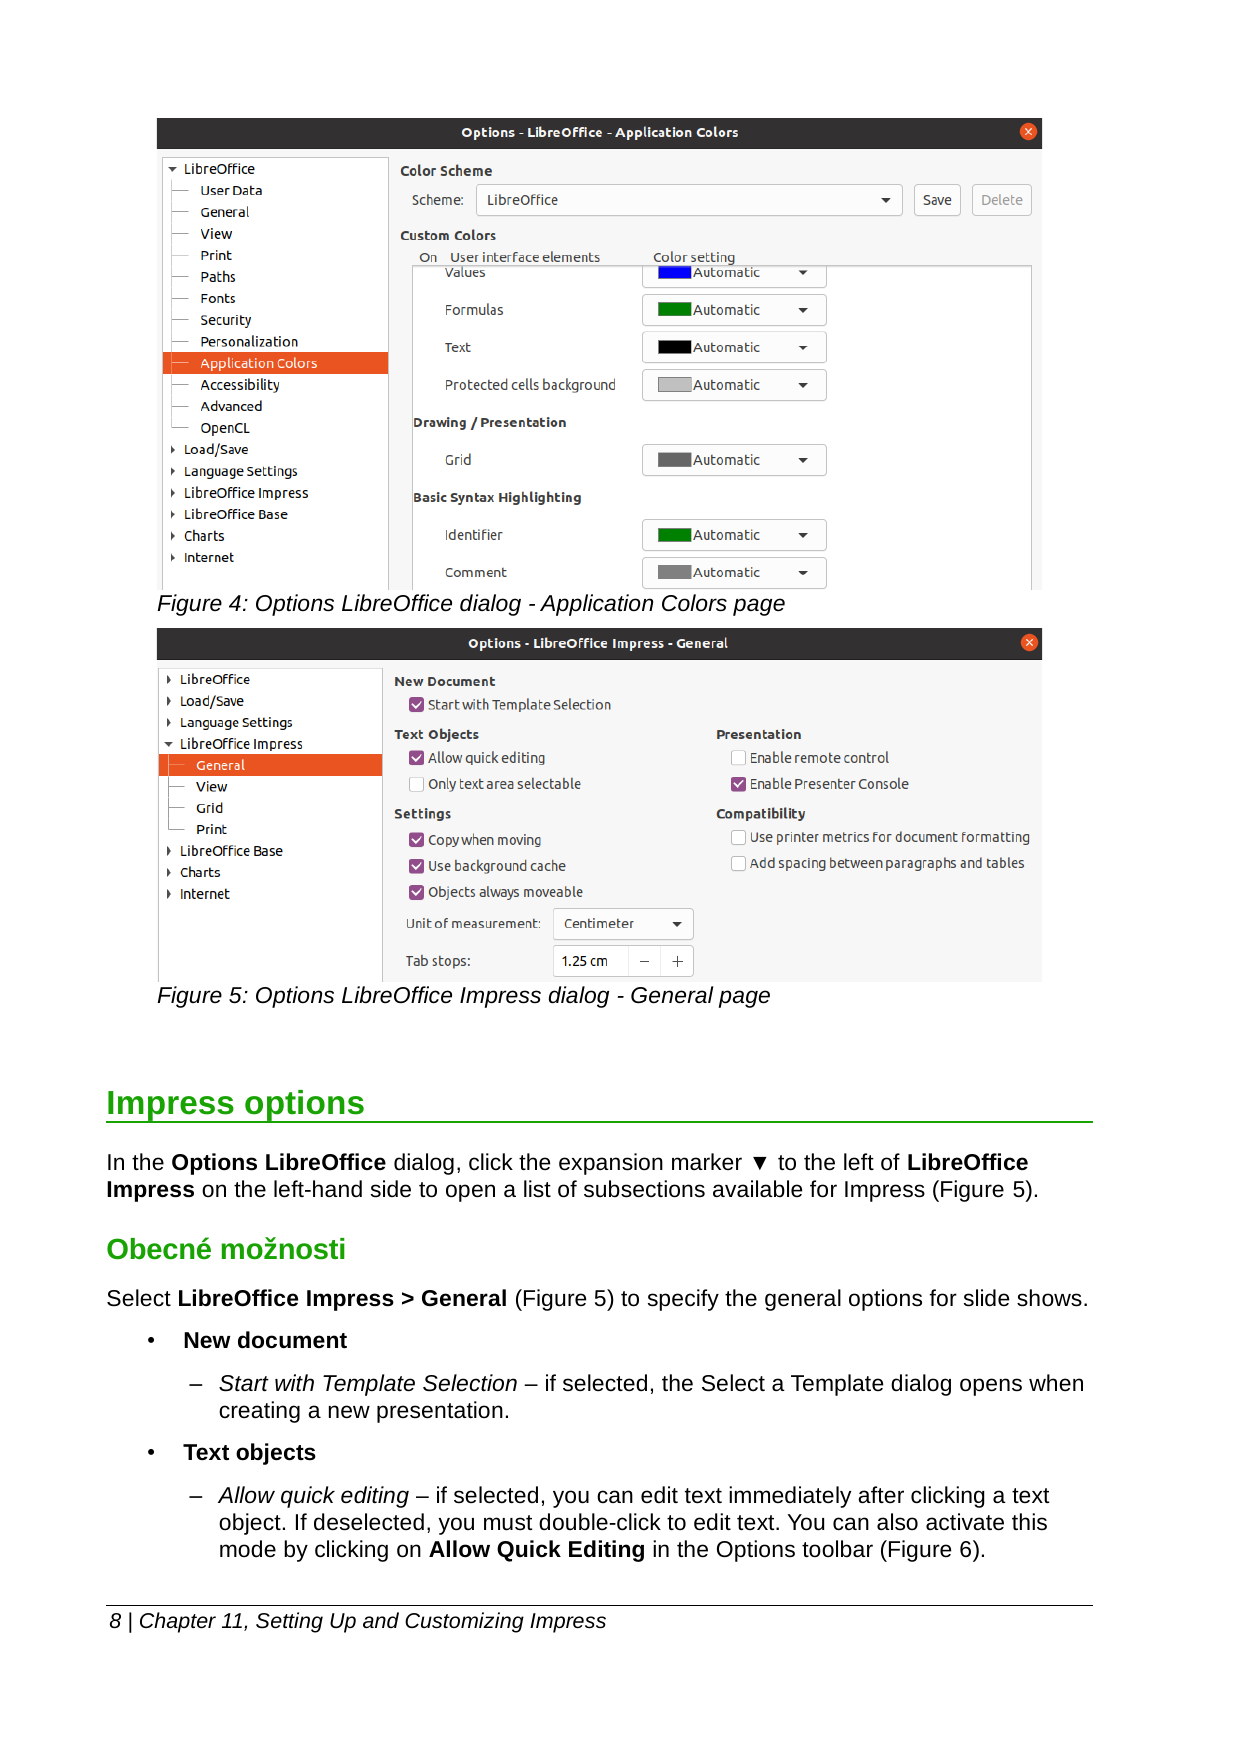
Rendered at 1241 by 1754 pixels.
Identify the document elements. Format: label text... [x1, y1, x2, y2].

picture [156, 628, 1043, 982]
text Select LibreOffice Impress > General (Figure 5) to specify the general options for slide shows. [106, 1284, 1093, 1311]
subtitle Impress options [106, 1083, 1093, 1121]
text Figure 5: Options LibreOffice Impress dialog - General page [157, 982, 1042, 1008]
text In the Options LibreOffice dialog, click the expansion marker ▼ to the left of LibreOffice Impress on the left-hand side to open a list of subsections available for Impress (Figure 5). [106, 1148, 1093, 1202]
list Text objects [144, 1436, 1093, 1468]
list Start with Template Selection – if selected, the Select a Template dialog opens when creating a new presentation. [189, 1369, 1093, 1423]
list New document [144, 1323, 1093, 1356]
text Figure 4: Options LibreOffice dialog - Application Colors page [157, 590, 1042, 616]
list Allow quick editing – if selected, you can edit text immediately after clicking a text object. If deselected, you must double-click to edit text. You can also activate this mode by clicking on Allow Quick Editing in the Options toolbar (Figure 6). [189, 1481, 1093, 1562]
picture [156, 118, 1043, 590]
subtitle Obecné možnosti [106, 1232, 1093, 1265]
